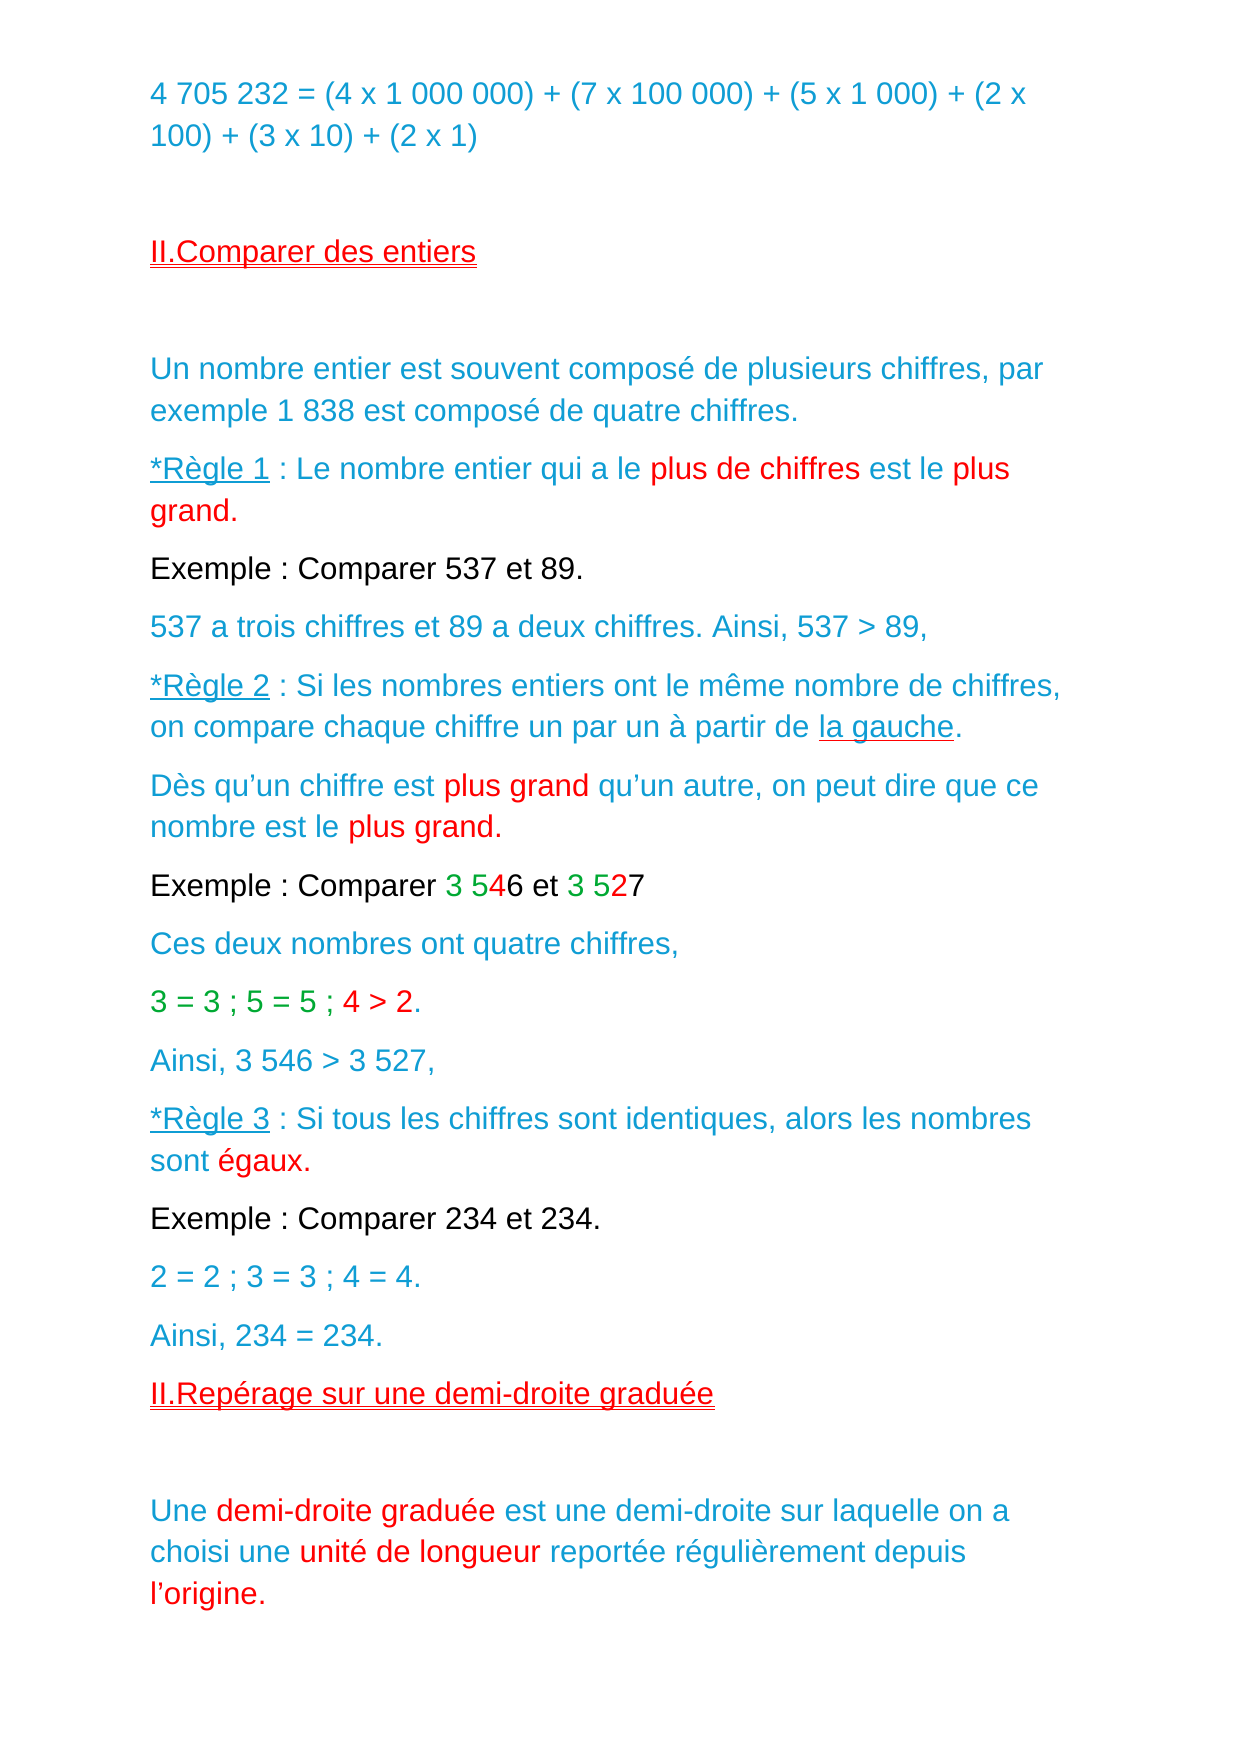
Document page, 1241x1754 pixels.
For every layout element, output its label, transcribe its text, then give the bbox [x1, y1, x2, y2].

text Une demi-droite graduée est une demi-droite sur laquelle on a choisi une unité de longueur reportée régulièrement depuis l’origine. [150, 1492, 1090, 1611]
text Dès qu’un chiffre est plus grand qu’un autre, on peut dire que ce nombre est le plus grand. [150, 767, 1090, 844]
text Ainsi, 3 546 > 3 527, [150, 1042, 1090, 1078]
text Ainsi, 234 = 234. [150, 1317, 1090, 1353]
text 3 = 3 ; 5 = 5 ; 4 > 2. [150, 983, 1090, 1019]
text II.Repérage sur une demi-droite graduée [150, 1375, 1090, 1411]
text Ces deux nombres ont quatre chiffres, [150, 925, 1090, 961]
text *Règle 2 : Si les nombres entiers ont le même nombre de chiffres, on compare chaque chiffre un par un à partir de la gauche. [150, 667, 1090, 744]
text Exemple : Comparer 234 et 234. [150, 1200, 1090, 1236]
text 4 705 232 = (4 x 1 000 000) + (7 x 100 000) + (5 x 1 000) + (2 x 100) + (3 x 10) + (2 x 1) [150, 75, 1090, 153]
text Exemple : Comparer 537 et 89. [150, 550, 1090, 586]
text Un nombre entier est souvent composé de plusieurs chiffres, par exemple 1 838 est composé de quatre chiffres. [150, 350, 1090, 428]
text *Règle 3 : Si tous les chiffres sont identiques, alors les nombres sont égaux. [150, 1100, 1090, 1178]
text Exemple : Comparer 3 546 et 3 527 [150, 867, 1090, 903]
text II.Comparer des entiers [150, 233, 1090, 269]
text 537 a trois chiffres et 89 a deux chiffres. Ainsi, 537 > 89, [150, 608, 1090, 644]
text 2 = 2 ; 3 = 3 ; 4 = 4. [150, 1258, 1090, 1294]
text *Règle 1 : Le nombre entier qui a le plus de chiffres est le plus grand. [150, 450, 1090, 528]
